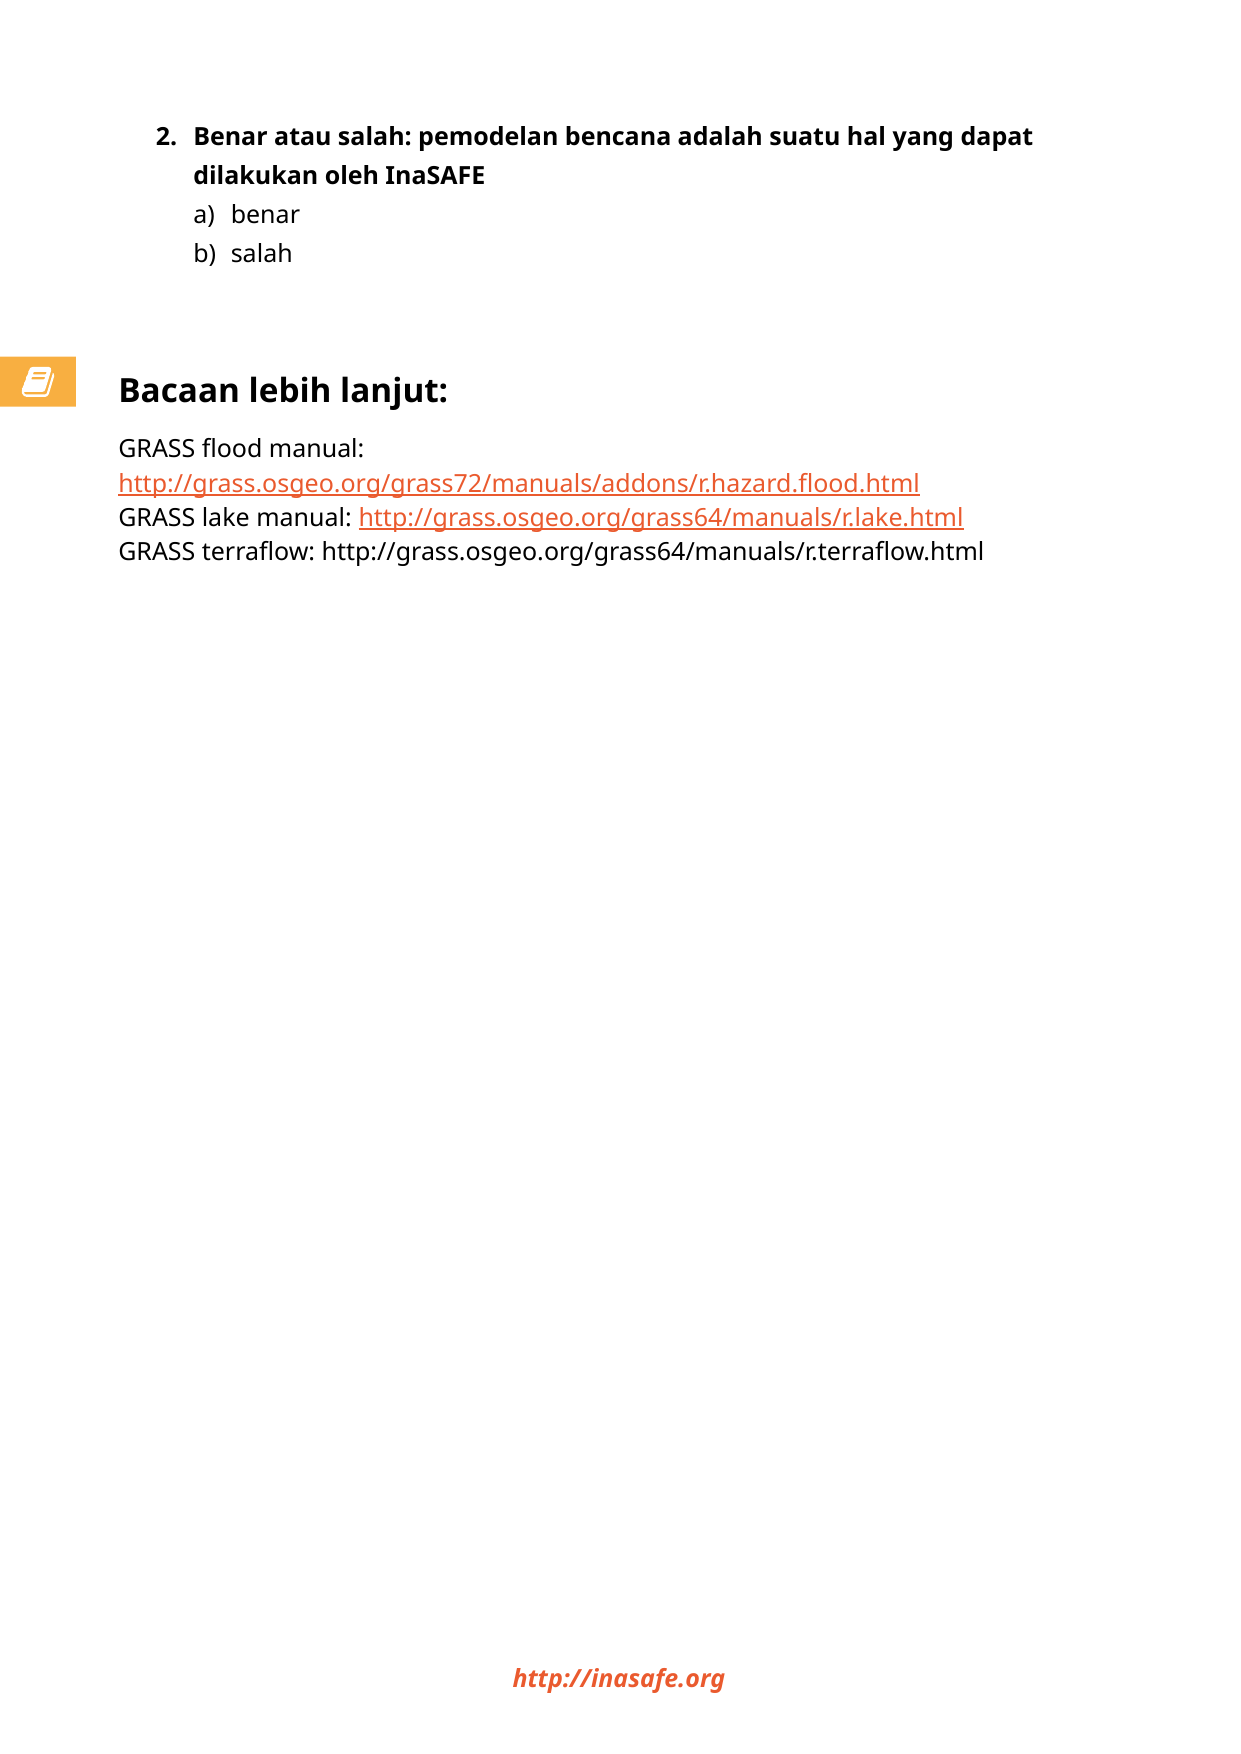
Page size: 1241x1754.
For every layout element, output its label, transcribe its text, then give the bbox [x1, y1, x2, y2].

list salah [193, 236, 1122, 270]
subtitle Bacaan lebih lanjut: [118, 315, 1122, 413]
text GRASS flood manual: http://grass.osgeo.org/grass72/manuals/addons/r.hazard.flood.html GRASS lake manual: http://grass.osgeo.org/grass64/manuals/r.lake.html GRASS terraflow: http://grass.osgeo.org/grass64/manuals/r.terraflow.html [118, 431, 1122, 567]
list Benar atau salah: pemodelan bencana adalah suatu hal yang dapat dilakukan oleh InaSAFE [156, 118, 1122, 191]
list benar [193, 196, 1122, 231]
